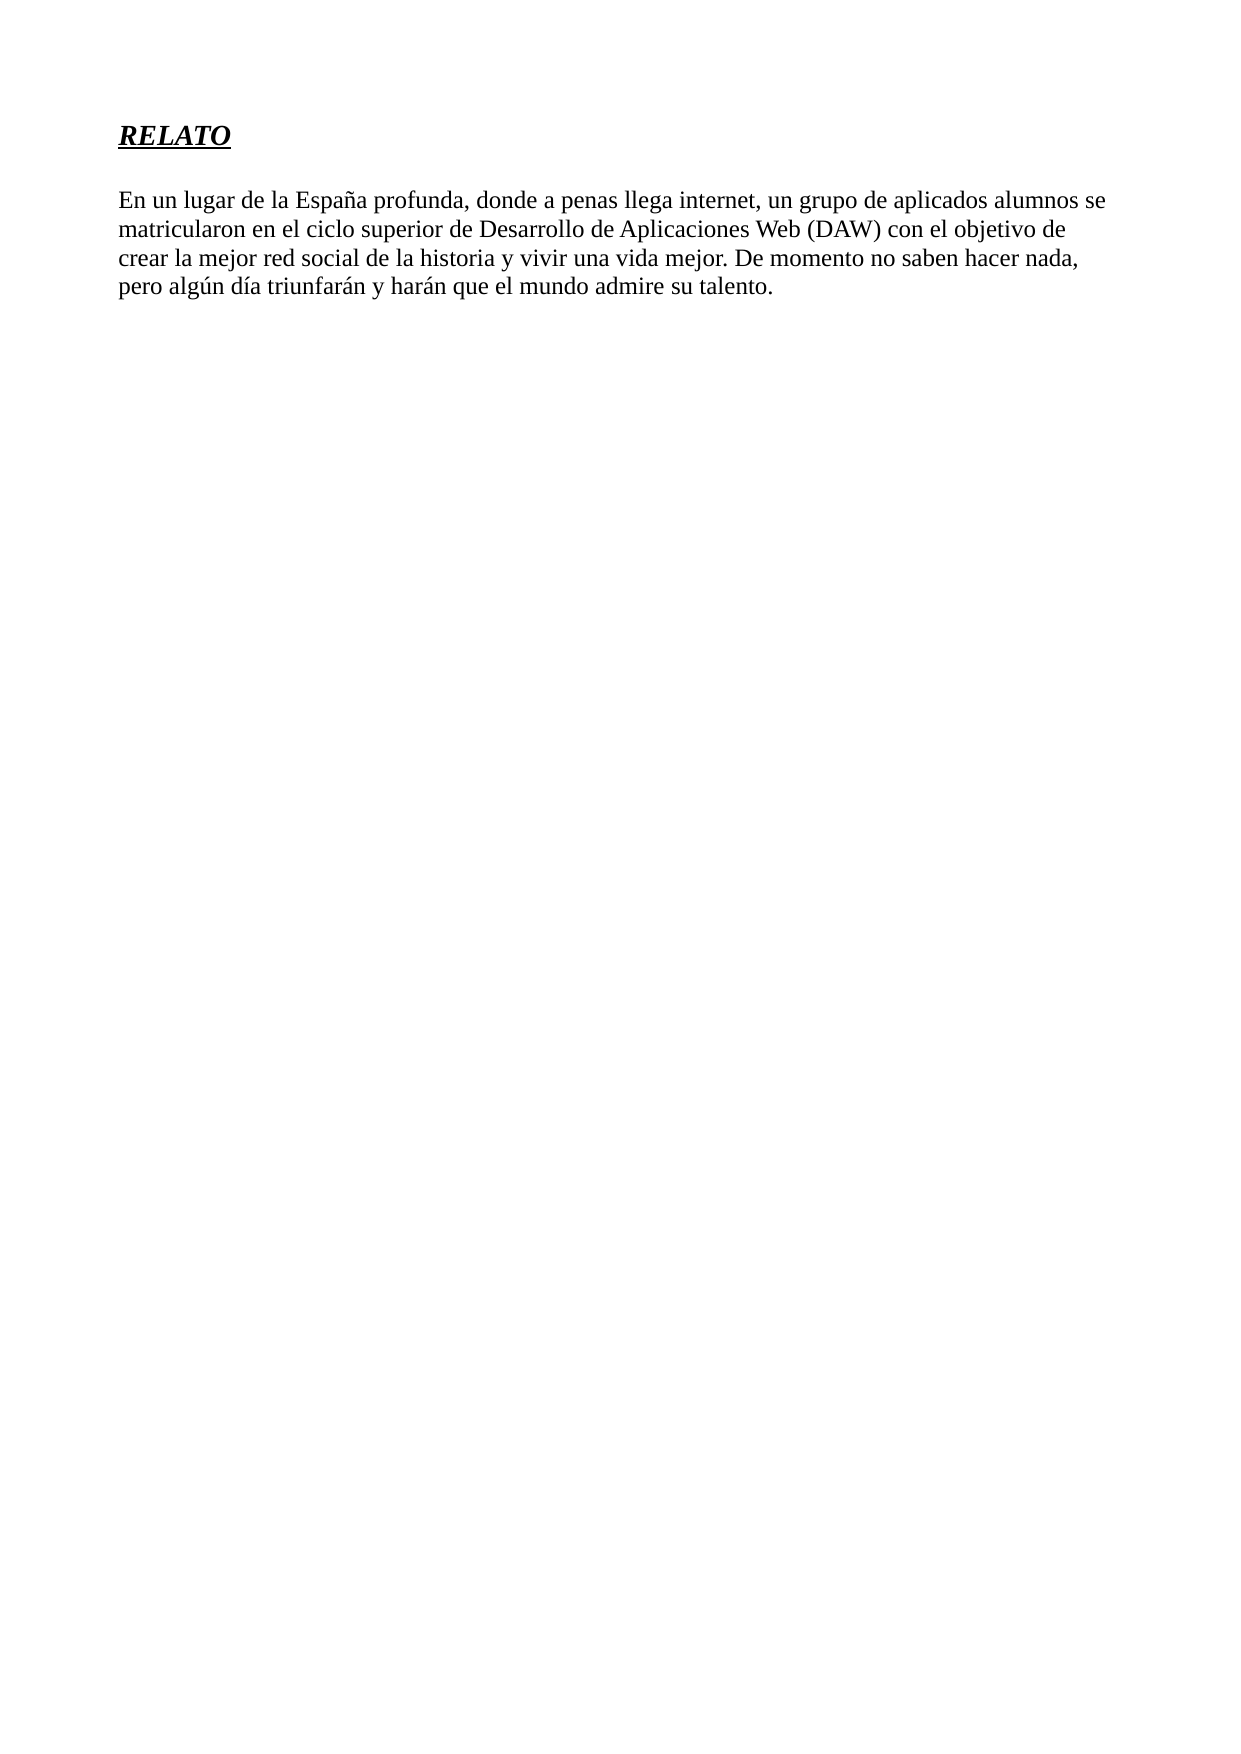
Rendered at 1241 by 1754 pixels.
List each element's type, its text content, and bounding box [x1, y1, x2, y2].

text RELATO [118, 118, 1122, 152]
text En un lugar de la España profunda, donde a penas llega internet, un grupo de aplicados alumnos se matricularon en el ciclo superior de Desarrollo de Aplicaciones Web (DAW) con el objetivo de crear la mejor red social de la historia y vivir una vida mejor. De momento no saben hacer nada, pero algún día triunfarán y harán que el mundo admire su talento. [118, 185, 1122, 300]
